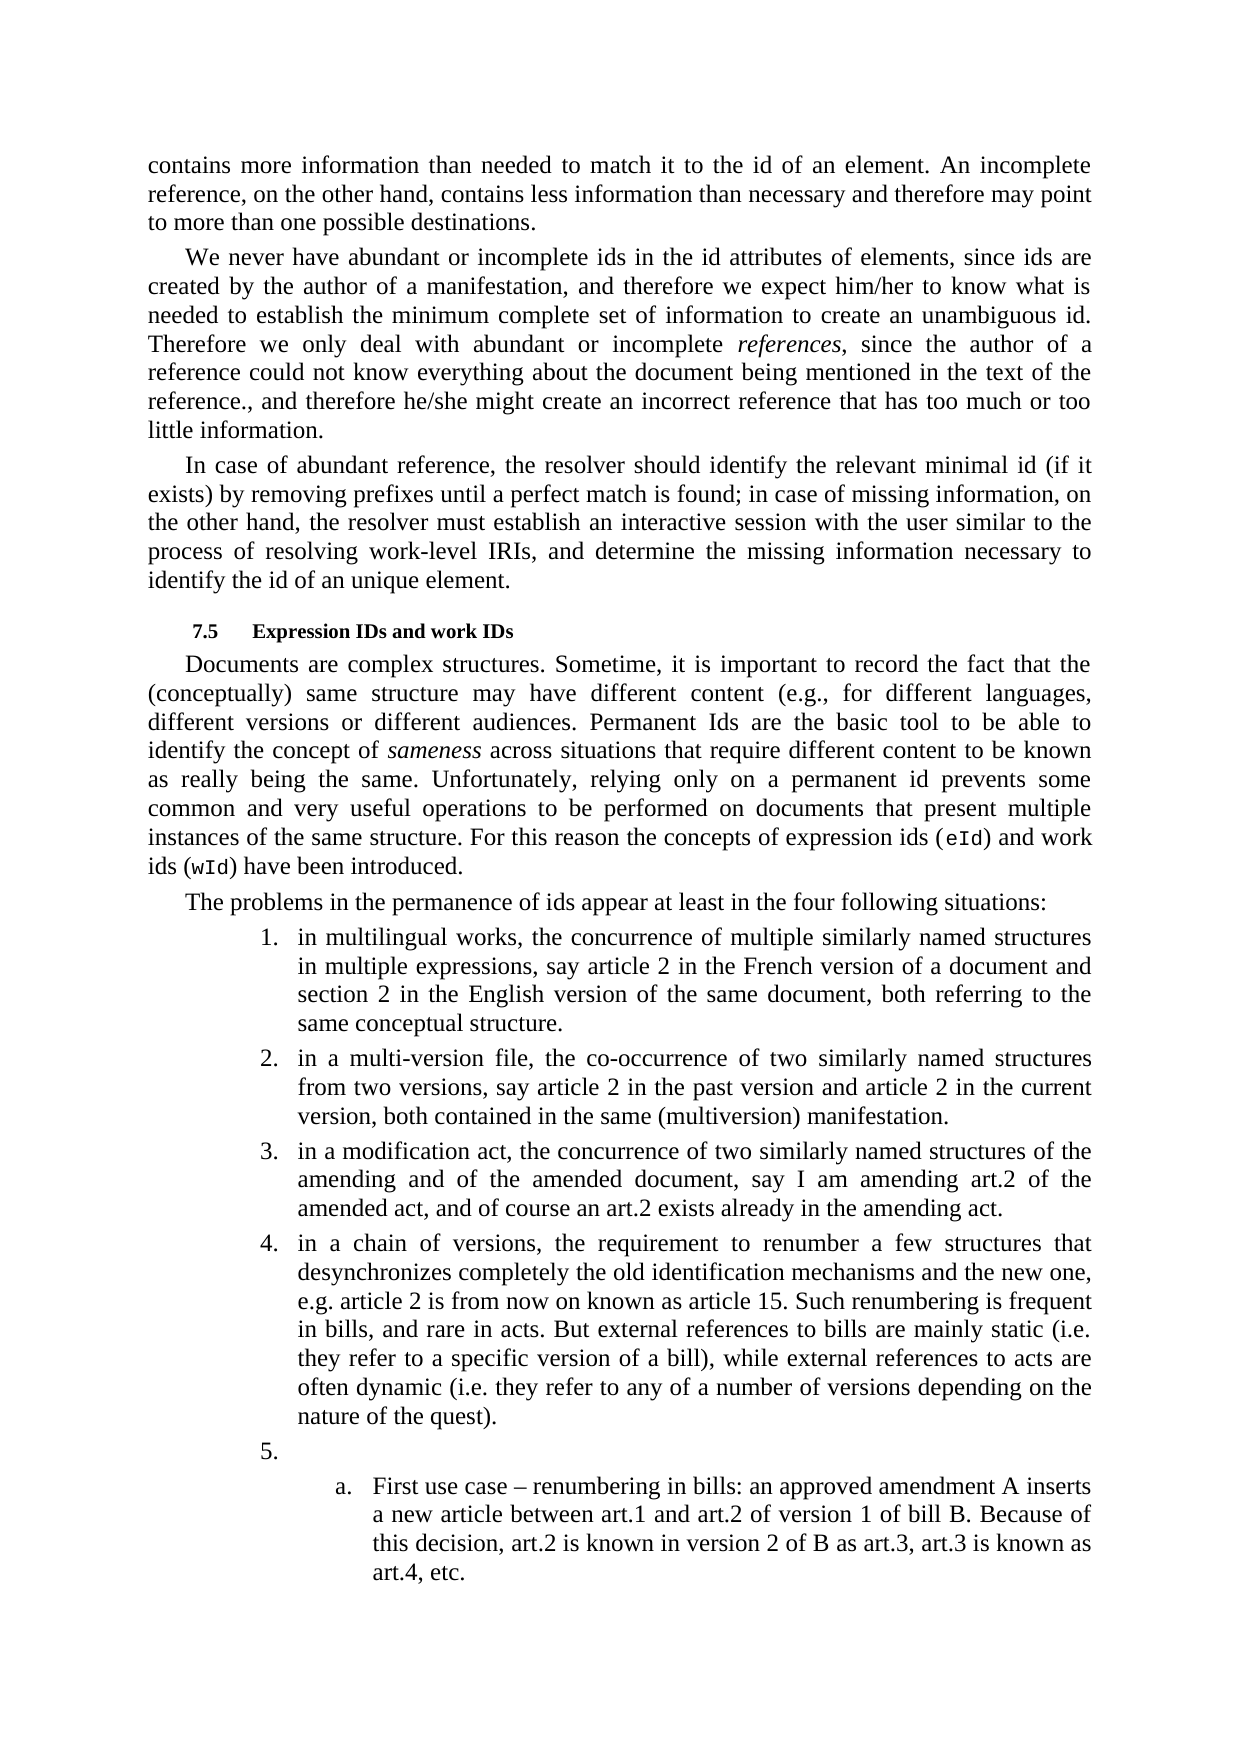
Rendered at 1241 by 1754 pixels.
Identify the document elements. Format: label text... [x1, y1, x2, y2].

text We never have abundant or incomplete ids in the id attributes of elements, since ids are created by the author of a manifestation, and therefore we expect him/her to know what is needed to establish the minimum complete set of information to create an unambiguous id. Therefore we only deal with abundant or incomplete references, since the author of a reference could not know everything about the document being mentioned in the text of the reference., and therefore he/she might create an incorrect reference that has too much or too little information. [148, 242, 1092, 444]
list in a modification act, the concurrence of two similarly named structures of the amending and of the amended document, say I am amending art.2 of the amended act, and of course an art.2 exists already in the amending act. [260, 1136, 1092, 1222]
text Documents are complex structures. Sometime, it is important to record the fact that the (conceptually) same structure may have different content (e.g., for different languages, different versions or different audiences. Permanent Ids are the basic tool to be able to identify the concept of sameness across situations that require different content to be known as really being the same. Unfortunately, relying only on a permanent id prevents some common and very useful operations to be performed on documents that present multiple instances of the same structure. For this reason the concepts of expression ids (eId) and work ids (wId) have been introduced. [148, 649, 1092, 881]
text In case of abundant reference, the resolver should identify the relevant minimal id (if it exists) by removing prefixes until a perfect match is found; in case of missing information, on the other hand, the resolver must establish an interactive session with the user similar to the process of resolving work-level IRIs, and determine the missing information necessary to identify the id of an unique element. [148, 450, 1092, 594]
list in a multi-version file, the co-occurrence of two similarly named structures from two versions, say article 2 in the past version and article 2 in the current version, both contained in the same (multiversion) manifestation. [260, 1043, 1092, 1129]
list in a chain of versions, the requirement to renumber a few structures that desynchronizes completely the old identification mechanisms and the new one, e.g. article 2 is from now on known as article 15. Such renumbering is frequent in bills, and rare in acts. But external references to bills are mainly static (i.e. they refer to a specific version of a bill), while external references to acts are often dynamic (i.e. they refer to any of a number of versions depending on the nature of the quest). [260, 1228, 1092, 1429]
list First use case – renumbering in bills: an approved amendment A inserts a new article between art.1 and art.2 of version 1 of bill B. Because of this decision, art.2 is known in version 2 of B as art.3, art.3 is known as art.4, etc. [335, 1471, 1092, 1586]
text contains more information than needed to match it to the id of an element. An incomplete reference, on the other hand, contains less information than necessary and therefore may point to more than one possible destinations. [148, 150, 1092, 236]
subtitle Expression IDs and work IDs [192, 619, 1092, 643]
list in multilingual works, the concurrence of multiple similarly named structures in multiple expressions, say article 2 in the French version of a document and section 2 in the English version of the same document, both referring to the same conceptual structure. [260, 922, 1092, 1037]
text The problems in the permanence of ids appear at least in the four following situations: [148, 887, 1092, 916]
